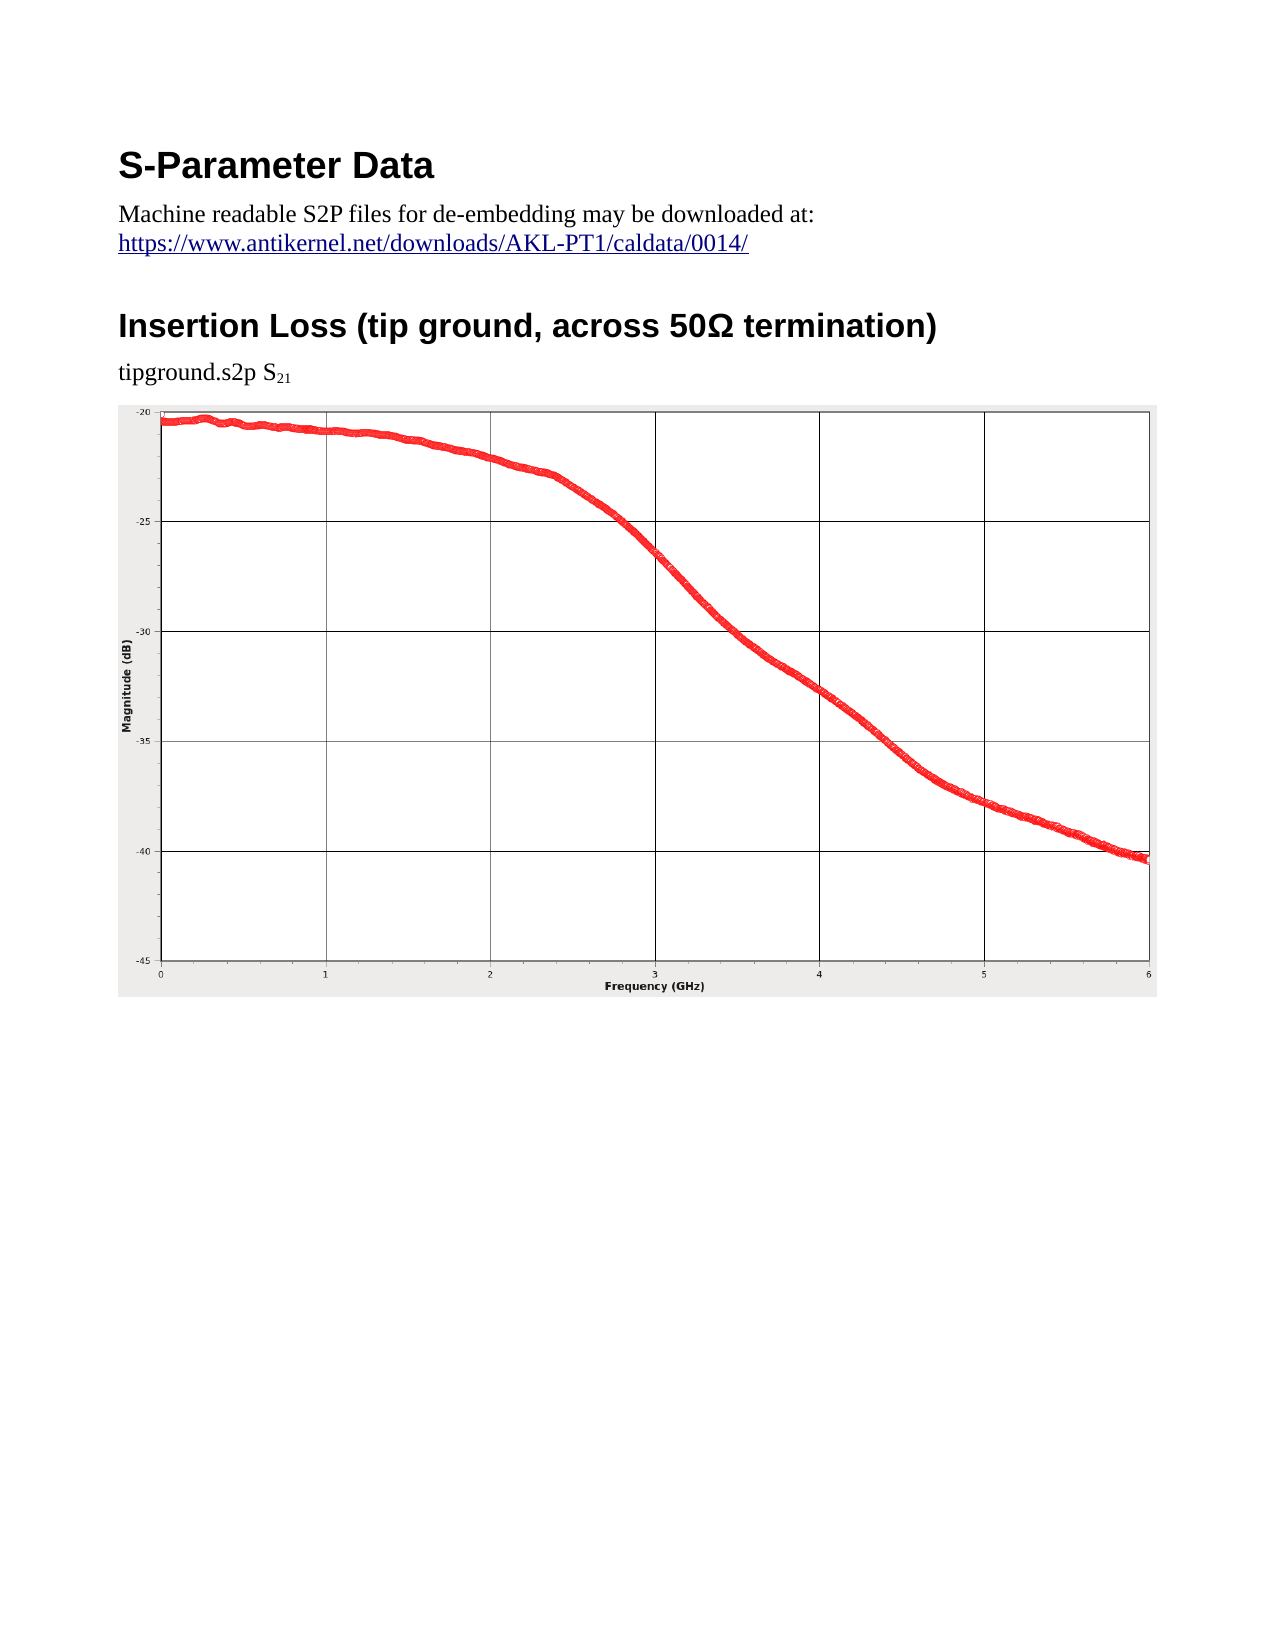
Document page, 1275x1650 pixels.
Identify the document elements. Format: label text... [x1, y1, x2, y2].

text https://www.antikernel.net/downloads/AKL-PT1/caldata/0014/ [118, 228, 1157, 257]
subtitle Insertion Loss (tip ground, across 50Ω termination) [118, 306, 1157, 345]
text Machine readable S2P files for de-embedding may be downloaded at: [118, 199, 1157, 228]
picture [118, 405, 1157, 997]
subtitle S-Parameter Data [118, 143, 1157, 187]
text tipground.s2p S21 [118, 357, 1157, 386]
